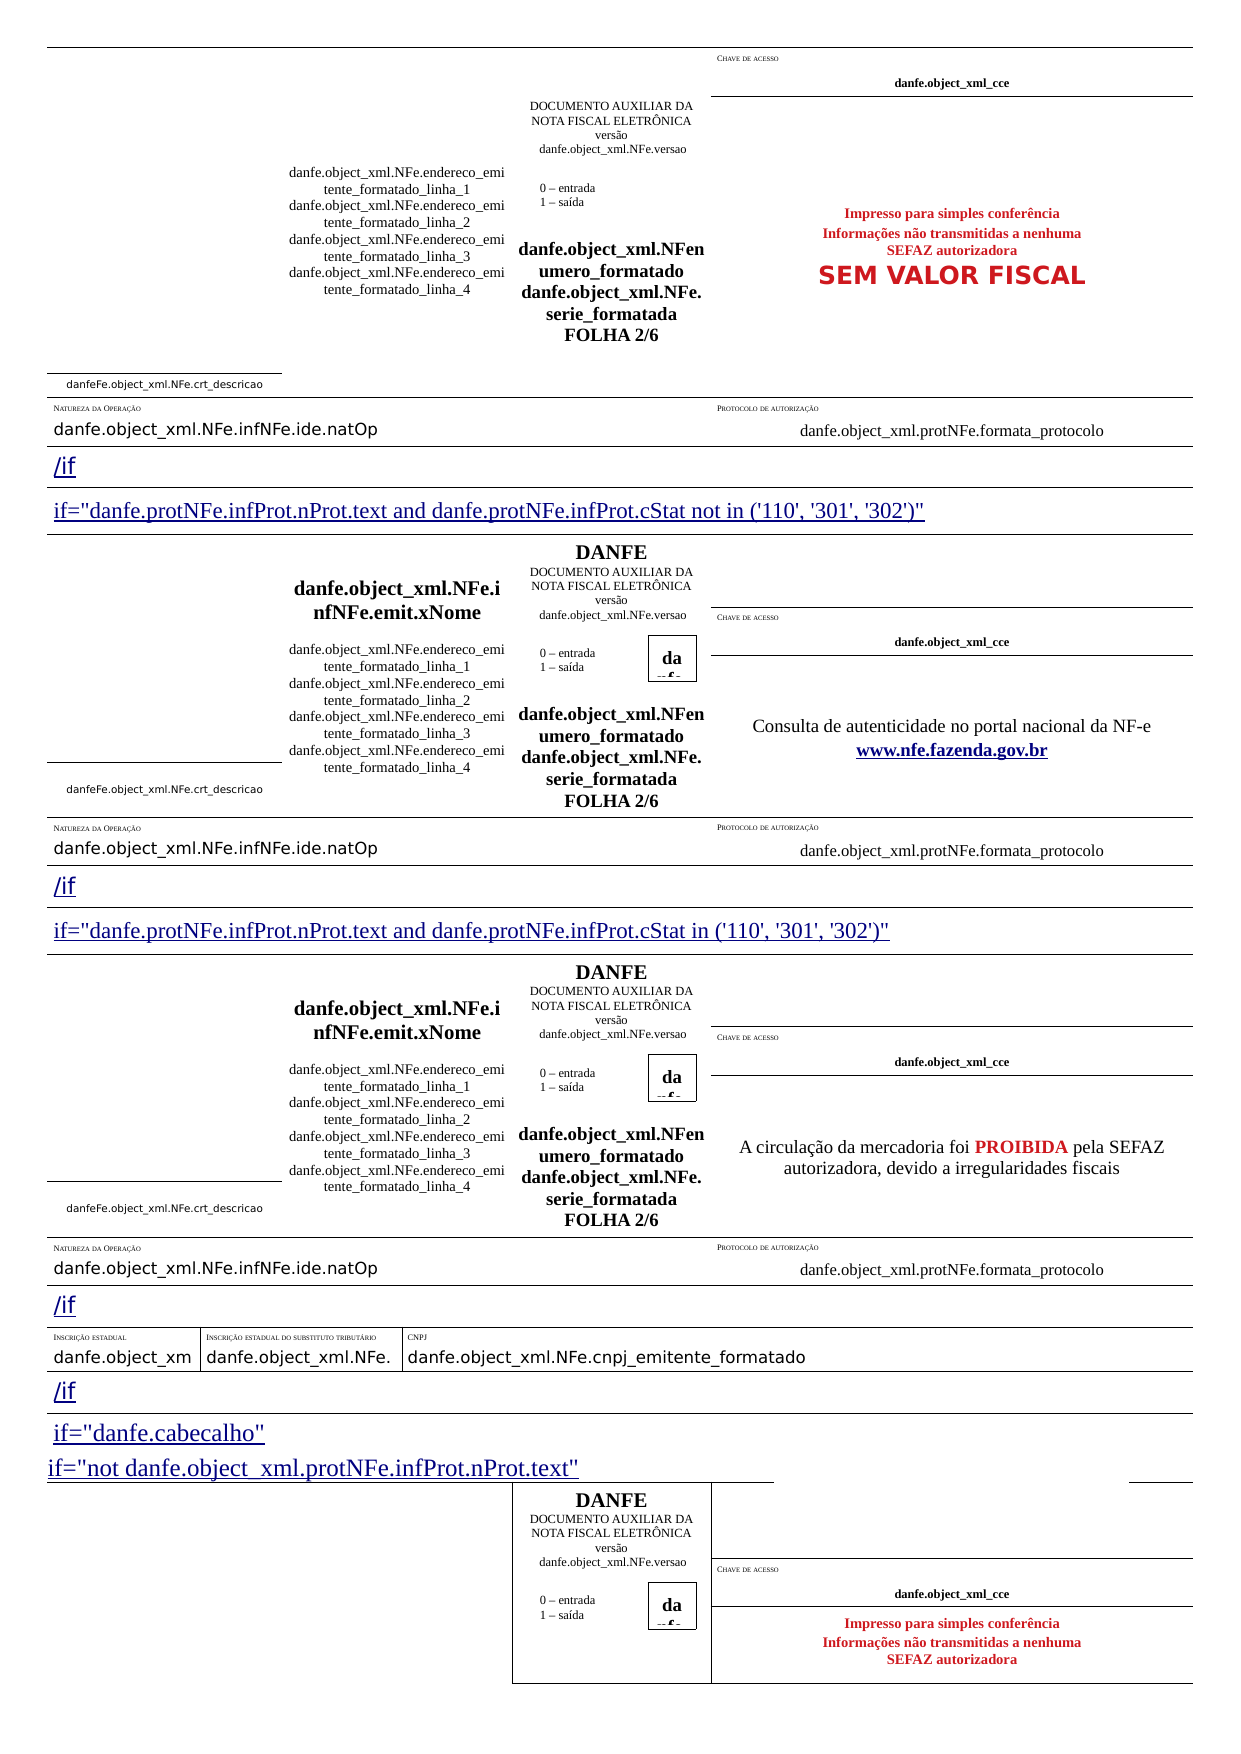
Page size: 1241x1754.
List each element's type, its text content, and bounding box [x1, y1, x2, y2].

table_cell danfeFe.object_xml.NFe.crt_descricao [47, 763, 282, 817]
table_cell Impresso para simples conferência Informações não transmitidas a nenhuma SEFAZ autorizadora SEM VALOR FISCAL [711, 97, 1193, 397]
table_cell DANFE DOCUMENTO AUXILIAR DA NOTA FISCAL ELETRÔNICA versão danfe.object_xml.NFe.versao 0 – entrada 1 – saída danfe.object_xml.NFenumero_formatado danfe.object_xml.NFe.serie_formatada FOLHA 3/6 [513, 1483, 711, 1682]
table_cell /if [47, 866, 1193, 907]
table_cell [47, 535, 282, 762]
table_cell [47, 1483, 512, 1682]
table_cell if="danfe.protNFe.infProt.nProt.text and danfe.protNFe.infProt.cStat in ('110', '301', '302')" [47, 908, 1193, 954]
table_cell Natureza da Operação danfe.object_xml.NFe.infNFe.ide.natOp [47, 818, 711, 865]
table_cell Protocolo de autorização danfe.object_xml.protNFe.formata_protocolo [711, 818, 1193, 865]
table_cell Chave de acesso danfe.object_xml_cce [711, 48, 1193, 96]
table_cell [711, 955, 1193, 1026]
table_cell danfe.object_xml.NFe.endereco_emitente_formatado_linha_1 danfe.object_xml.NFe.endereco_emitente_formatado_linha_2 danfe.object_xml.NFe.endereco_emitente_formatado_linha_3 danfe.object_xml.NFe.endereco_emitente_formatado_linha_4 [282, 48, 512, 397]
table_cell /if [47, 1372, 1193, 1412]
table_cell /if [47, 447, 1193, 487]
table_cell Inscrição estadual do substituto tributário danfe.object_xml.NFe.infNFe.emit.IEST [201, 1328, 402, 1371]
table_cell Inscrição estadual danfe.object_xml.NFe.infNFe.emit.IE [47, 1328, 200, 1371]
table_cell [47, 48, 282, 373]
table_cell DANFE DOCUMENTO AUXILIAR DA NOTA FISCAL ELETRÔNICA versão danfe.object_xml.NFe.versao 0 – entrada 1 – saída danfe.object_xml.NFenumero_formatado danfe.object_xml.NFe.serie_formatada FOLHA 2/6 [512, 535, 711, 817]
table_cell [712, 1476, 1193, 1558]
table_cell Protocolo de autorização danfe.object_xml.protNFe.formata_protocolo [711, 1238, 1193, 1285]
table_cell CNPJ danfe.object_xml.NFe.cnpj_emitente_formatado [403, 1328, 1193, 1371]
table_cell Impresso para simples conferência Informações não transmitidas a nenhuma SEFAZ autorizadora [712, 1607, 1193, 1682]
table_cell Protocolo de autorização danfe.object_xml.protNFe.formata_protocolo [711, 398, 1193, 446]
table_cell Consulta de autenticidade no portal nacional da NF-e www.nfe.fazenda.gov.br [711, 656, 1193, 817]
table_cell [711, 535, 1193, 607]
table_cell Natureza da Operação danfe.object_xml.NFe.infNFe.ide.natOp [47, 398, 711, 446]
table_cell danfeFe.object_xml.NFe.crt_descricao [47, 374, 282, 397]
table_cell A circulação da mercadoria foi PROIBIDA pela SEFAZ autorizadora, devido a irregularidades fiscais [711, 1076, 1193, 1237]
table_cell Natureza da Operação danfe.object_xml.NFe.infNFe.ide.natOp [47, 1238, 711, 1285]
table_cell if="not danfe.object_xml.protNFe.infProt.nProt.text" [47, 1453, 1193, 1482]
table_cell /if [47, 1286, 1193, 1327]
table_cell if="danfe.protNFe.infProt.nProt.text and danfe.protNFe.infProt.cStat not in ('110', '301', '302')" [47, 488, 1193, 534]
table_cell [47, 955, 282, 1181]
table_cell Chave de acesso danfe.object_xml_cce [711, 608, 1193, 655]
table_cell DANFE DOCUMENTO AUXILIAR DA NOTA FISCAL ELETRÔNICA versão danfe.object_xml.NFe.versao 0 – entrada 1 – saída danfe.object_xml.NFenumero_formatado danfe.object_xml.NFe.serie_formatada FOLHA 2/6 [512, 955, 711, 1237]
table_cell danfe.object_xml.NFe.infNFe.emit.xNome danfe.object_xml.NFe.endereco_emitente_formatado_linha_1 danfe.object_xml.NFe.endereco_emitente_formatado_linha_2 danfe.object_xml.NFe.endereco_emitente_formatado_linha_3 danfe.object_xml.NFe.endereco_emitente_formatado_linha_4 [282, 955, 512, 1237]
table_cell danfeFe.object_xml.NFe.crt_descricao [47, 1182, 282, 1237]
table_cell Chave de acesso danfe.object_xml_cce [711, 1027, 1193, 1075]
table_cell danfe.object_xml.NFe.infNFe.emit.xNome danfe.object_xml.NFe.endereco_emitente_formatado_linha_1 danfe.object_xml.NFe.endereco_emitente_formatado_linha_2 danfe.object_xml.NFe.endereco_emitente_formatado_linha_3 danfe.object_xml.NFe.endereco_emitente_formatado_linha_4 [282, 535, 512, 817]
table_cell DANFE DOCUMENTO AUXILIAR DA NOTA FISCAL ELETRÔNICA versão danfe.object_xml.NFe.versao 0 – entrada 1 – saída danfe.object_xml.NFenumero_formatado danfe.object_xml.NFe.serie_formatada FOLHA 2/6 [512, 48, 711, 397]
table_cell Chave de acesso danfe.object_xml_cce [712, 1559, 1193, 1606]
table_cell if="danfe.cabecalho" [47, 1414, 1193, 1453]
